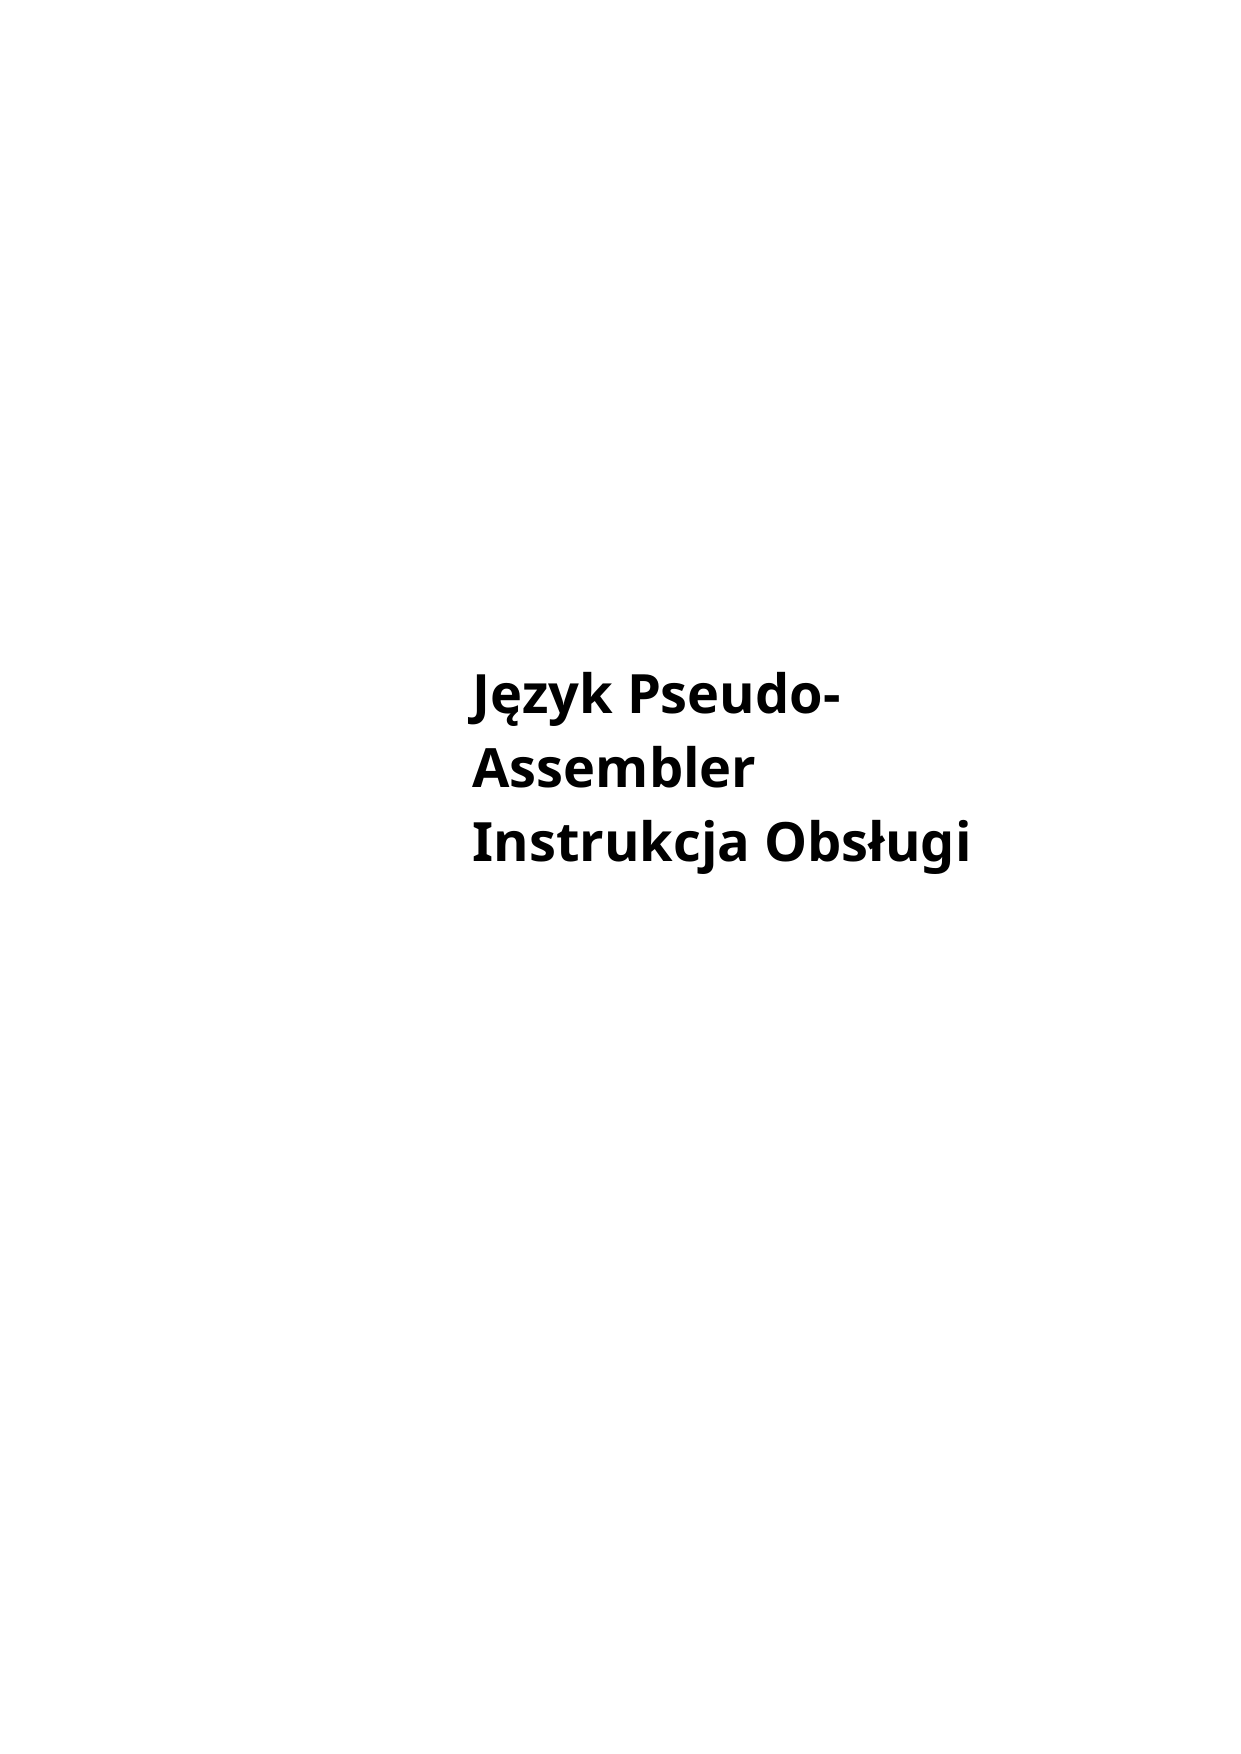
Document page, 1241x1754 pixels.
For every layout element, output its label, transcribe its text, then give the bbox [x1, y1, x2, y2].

text Język Pseudo-Assembler [472, 656, 1122, 803]
text Instrukcja Obsługi [472, 803, 1122, 877]
